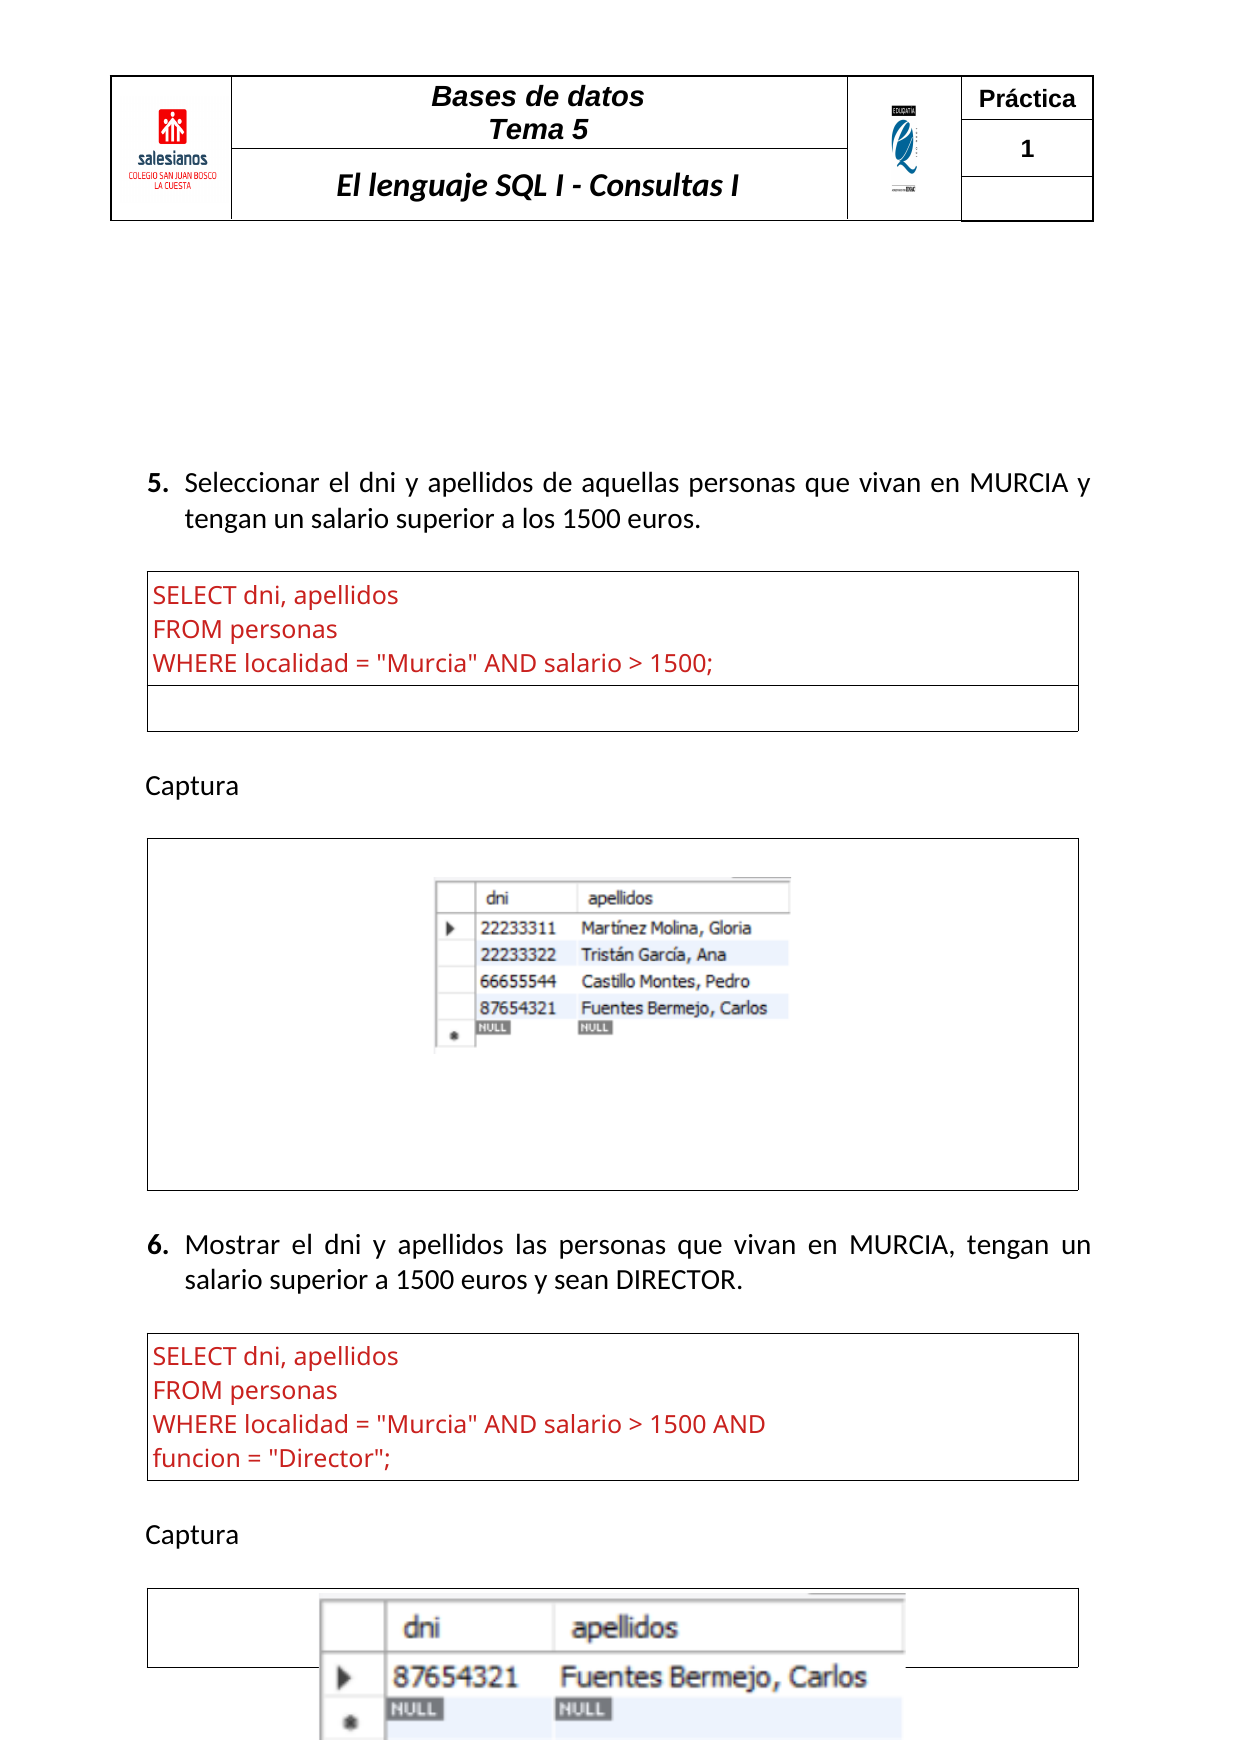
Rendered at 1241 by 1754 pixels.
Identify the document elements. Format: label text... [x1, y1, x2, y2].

list Mostrar el dni y apellidos las personas que vivan en MURCIA, tengan un salario superior a 1500 euros y sean DIRECTOR. [147, 1226, 1093, 1297]
table_header SELECT dni, apellidos FROM personas WHERE localidad = "Murcia" AND salario > 1500; [148, 572, 1078, 685]
text Captura [145, 1516, 1093, 1552]
picture [119, 96, 229, 203]
list Seleccionar el dni y apellidos de aquellas personas que vivan en MURCIA y tengan un salario superior a los 1500 euros. [147, 464, 1093, 536]
picture [891, 105, 918, 192]
table_header [148, 1589, 1078, 1667]
table_cell [148, 686, 1078, 731]
text Captura [145, 767, 1093, 802]
picture [433, 877, 792, 1054]
table_header SELECT dni, apellidos FROM personas WHERE localidad = "Murcia" AND salario > 1500 AND funcion = "Director"; [148, 1334, 1078, 1480]
picture [318, 1593, 906, 1740]
table_header [148, 839, 1078, 1190]
